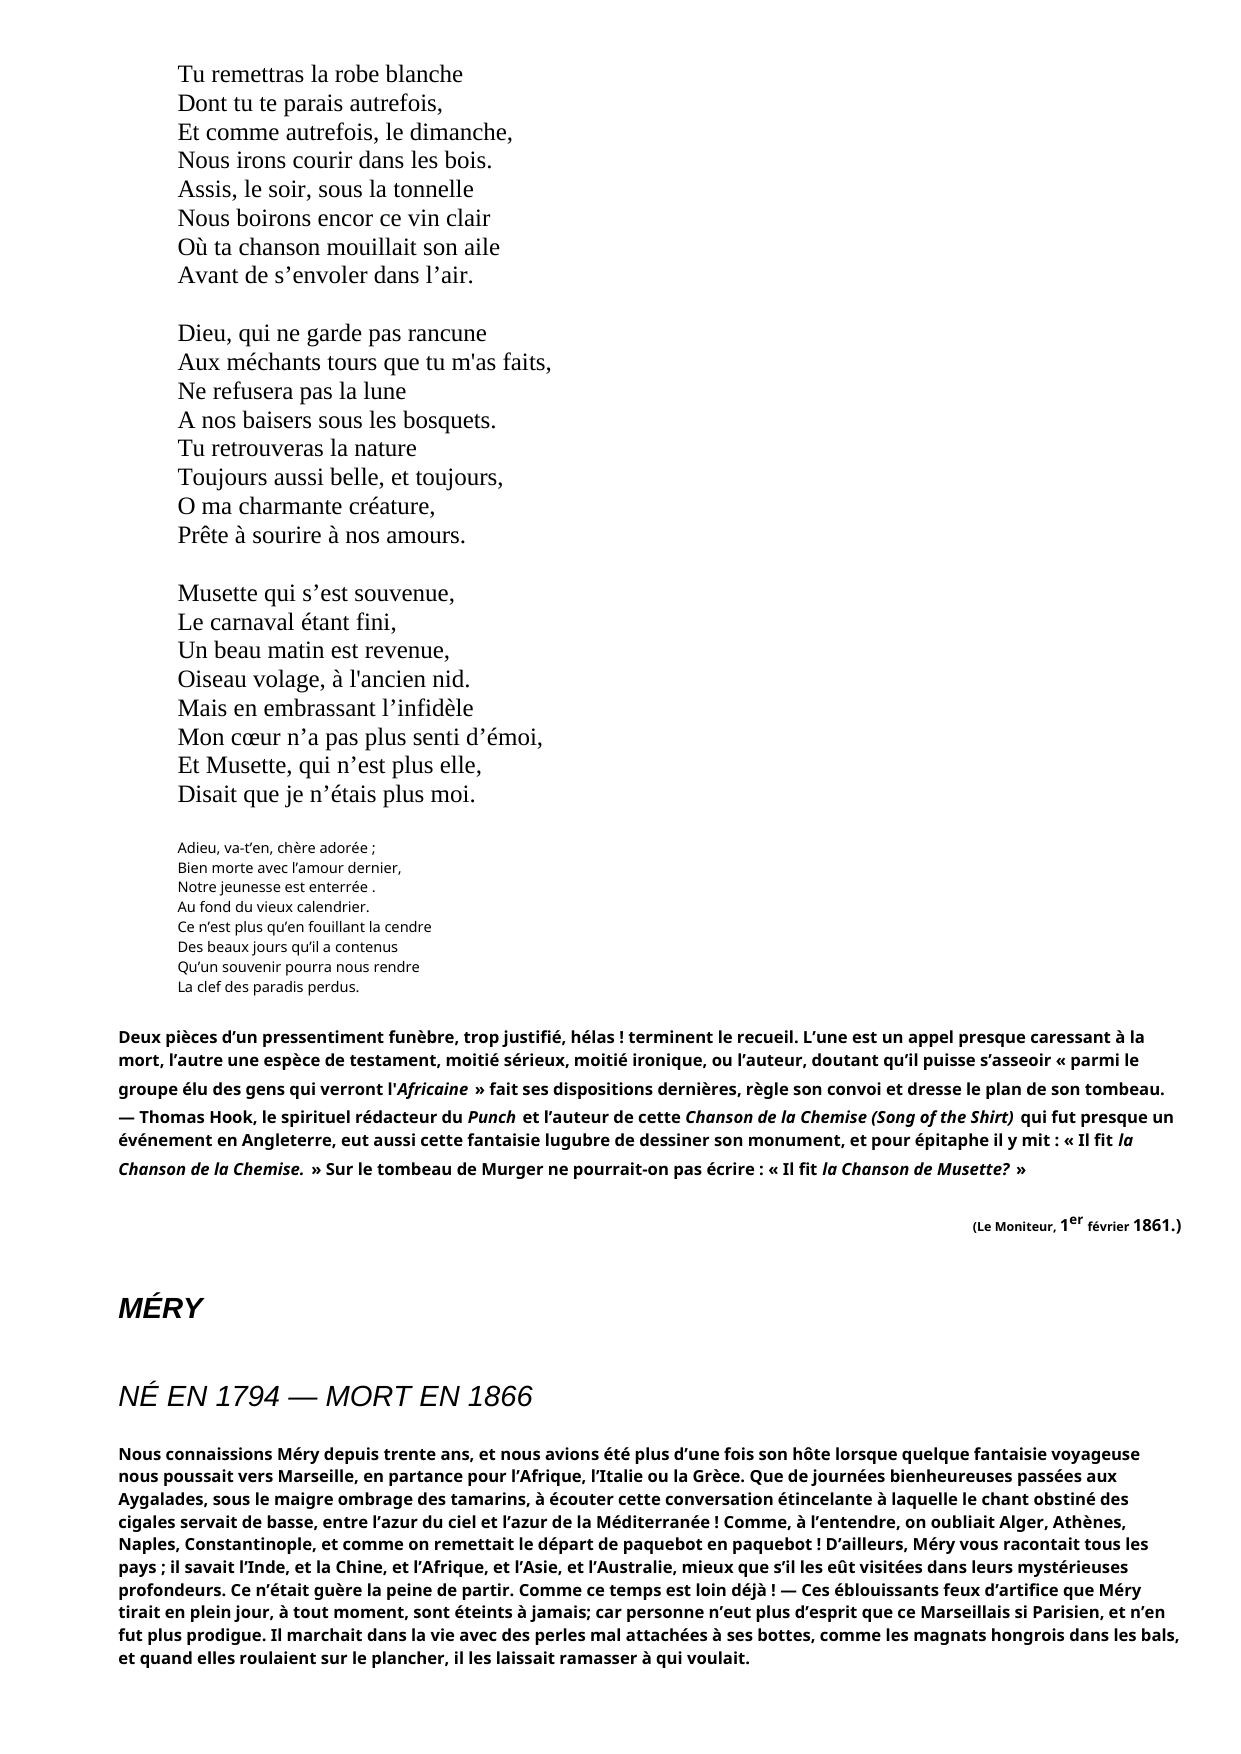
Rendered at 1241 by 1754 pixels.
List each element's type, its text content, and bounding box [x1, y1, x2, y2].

text Adieu, va-t’en, chère adorée ; Bien morte avec l’amour dernier, Notre jeunesse est enterrée . Au fond du vieux calendrier. Ce n’est plus qu’en fouillant la cendre Des beaux jours qu’il a contenus Qu’un souvenir pourra nous rendre La clef des paradis perdus. [177, 837, 1122, 997]
text Nous connaissions Méry depuis trente ans, et nous avions été plus d’une fois son hôte lorsque quelque fantaisie voyageuse nous poussait vers Marseille, en partance pour l’Afrique, l’Italie ou la Grèce. Que de journées bienheureuses passées aux Aygalades, sous le maigre ombrage des tamarins, à écouter cette conversation étincelante à laquelle le chant obstiné des cigales servait de basse, entre l’azur du ciel et l’azur de la Méditerranée ! Comme, à l’entendre, on oubliait Alger, Athènes, Naples, Constantinople, et comme on remettait le départ de paquebot en paquebot ! D’ailleurs, Méry vous racontait tous les pays ; il savait l’Inde, et la Chine, et l’Afrique, et l’Asie, et l’Australie, mieux que s’il les eût visitées dans leurs mystérieuses profondeurs. Ce n’était guère la peine de partir. Comme ce temps est loin déjà ! — Ces éblouissants feux d’artifice que Méry tirait en plein jour, à tout moment, sont éteints à jamais; car personne n’eut plus d’esprit que ce Marseillais si Parisien, et n’en fut plus prodigue. Il marchait dans la vie avec des perles mal attachées à ses bottes, comme les magnats hongrois dans les bals, et quand elles roulaient sur le plancher, il les laissait ramasser à qui voulait. [118, 1442, 1181, 1669]
subtitle MÉRY [118, 1291, 1181, 1324]
text Tu remettras la robe blanche Dont tu te parais autrefois, Et comme autrefois, le dimanche, Nous irons courir dans les bois. Assis, le soir, sous la tonnelle Nous boirons encor ce vin clair Où ta chanson mouillait son aile Avant de s’envoler dans l’air. [177, 59, 1122, 289]
text (Le Moniteur, 1er février 1861.) [118, 1210, 1181, 1237]
text Dieu, qui ne garde pas rancune Aux méchants tours que tu m'as faits, Ne refusera pas la lune A nos baisers sous les bosquets. Tu retrouveras la nature Toujours aussi belle, et toujours, O ma charmante créature, Prête à sourire à nos amours. [177, 318, 1122, 548]
text Deux pièces d’un pressentiment funèbre, trop justifié, hélas ! terminent le recueil. L’une est un appel presque caressant à la mort, l’autre une espèce de testament, moitié sérieux, moitié ironique, ou l’auteur, doutant qu’il puisse s’asseoir « parmi le groupe élu des gens qui verront l'Africaine » fait ses dispositions dernières, règle son convoi et dresse le plan de son tombeau. — Thomas Hook, le spirituel rédacteur du Punch et l’auteur de cette Chanson de la Chemise (Song of the Shirt) qui fut presque un événement en Angleterre, eut aussi cette fantaisie lugubre de dessiner son monument, et pour épitaphe il y mit : « Il fit la Chanson de la Chemise. » Sur le tombeau de Murger ne pourrait-on pas écrire : « Il fit la Chanson de Musette? » [118, 1026, 1181, 1181]
subtitle NÉ EN 1794 — MORT EN 1866 [118, 1379, 1181, 1413]
text Musette qui s’est souvenue, Le carnaval étant fini, Un beau matin est revenue, Oiseau volage, à l'ancien nid. Mais en embrassant l’infidèle Mon cœur n’a pas plus senti d’émoi, Et Musette, qui n’est plus elle, Disait que je n’étais plus moi. [177, 578, 1122, 808]
